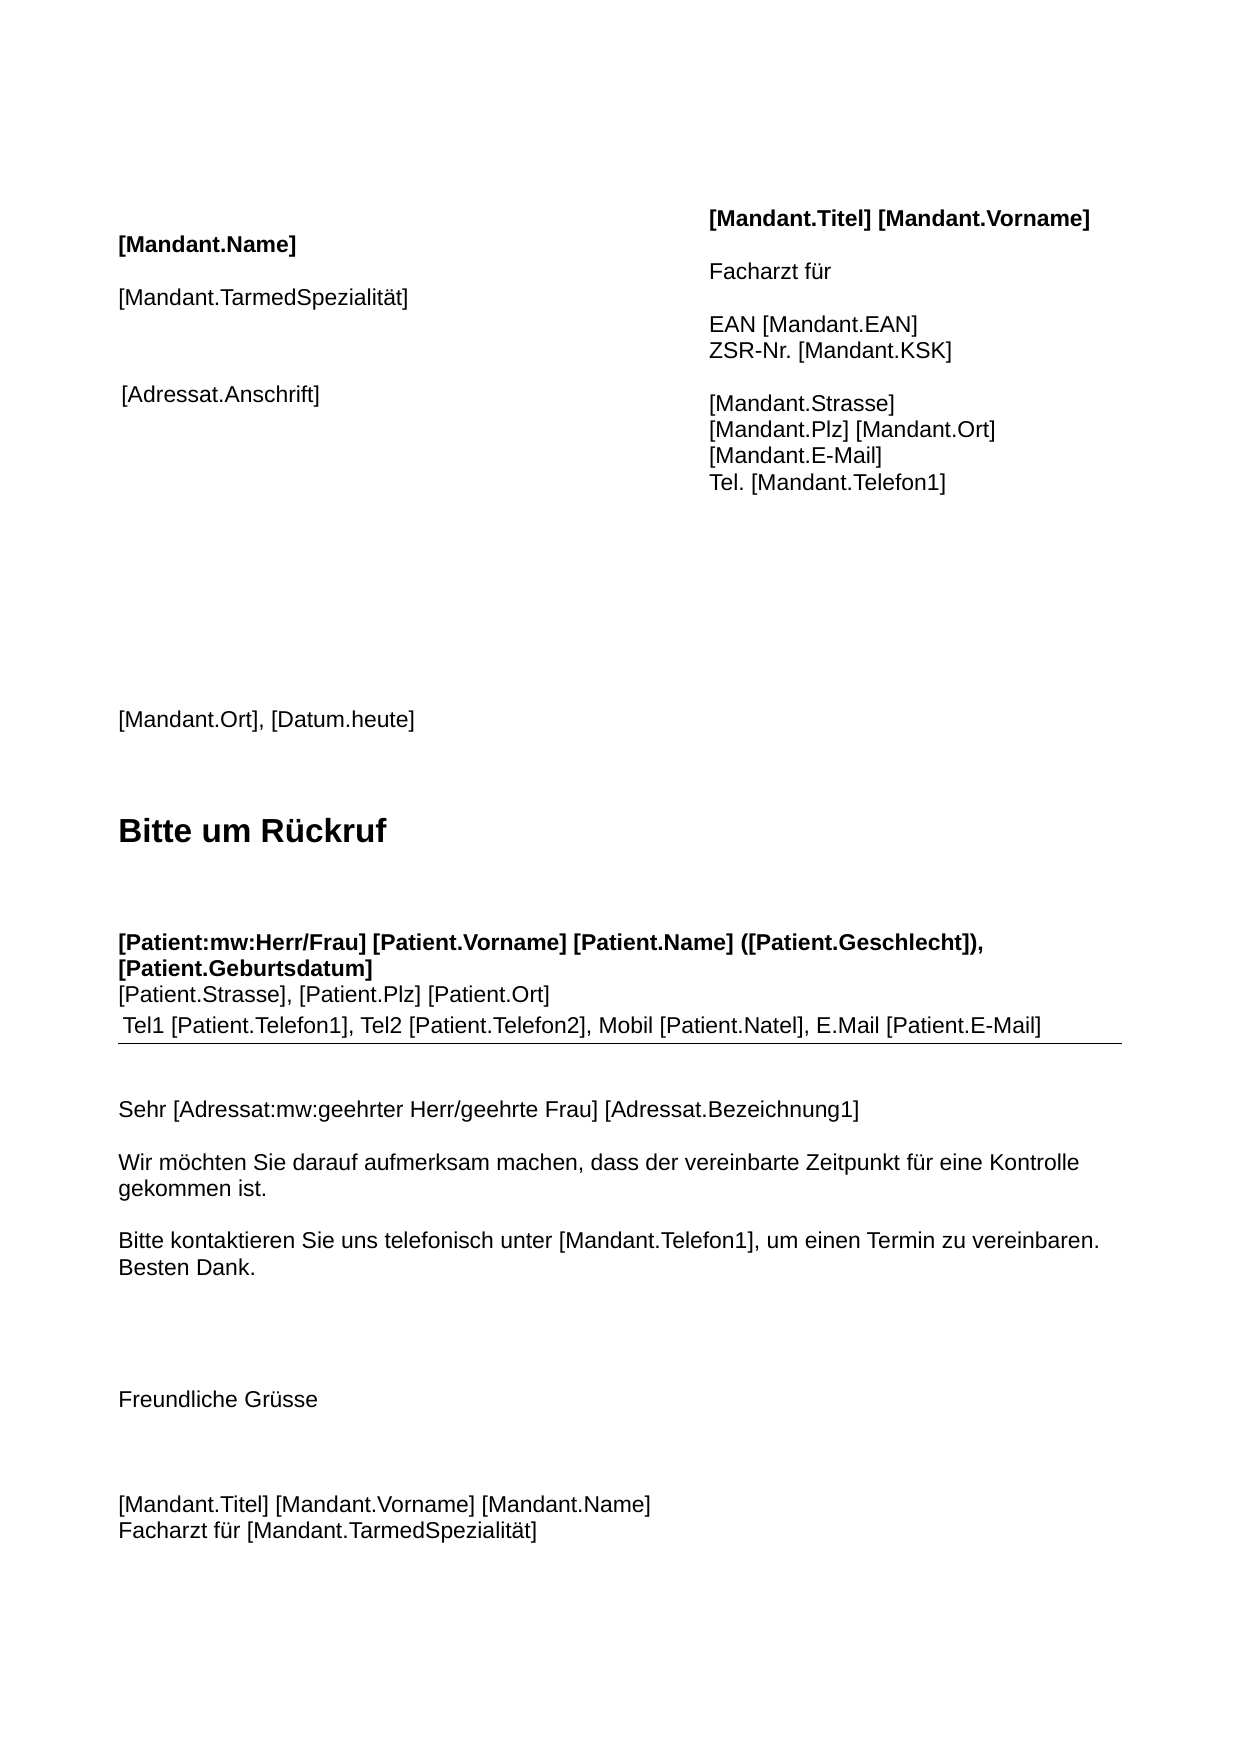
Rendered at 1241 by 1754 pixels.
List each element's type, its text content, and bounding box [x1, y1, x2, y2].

text Bitte um Rückruf [118, 811, 1122, 850]
text ZSR-Nr. [Mandant.KSK] [118, 337, 1122, 363]
text [Mandant.Ort], [Datum.heute] [118, 706, 1122, 732]
text Wir möchten Sie darauf aufmerksam machen, dass der vereinbarte Zeitpunkt für eine Kontrolle gekommen ist. [118, 1148, 1122, 1201]
text [Mandant.Titel] [Mandant.Vorname] [Mandant.Name] [118, 1491, 1122, 1517]
text Bitte kontaktieren Sie uns telefonisch unter [Mandant.Telefon1], um einen Termin zu vereinbaren. Besten Dank. [118, 1227, 1122, 1280]
text Facharzt für [Mandant.TarmedSpezialität] [118, 1517, 1122, 1544]
text Freundliche Grüsse [118, 1386, 1122, 1412]
text EAN [Mandant.EAN] [118, 311, 1122, 337]
text Tel1 [Patient.Telefon1], Tel2 [Patient.Telefon2], Mobil [Patient.Natel], E.Mail [Patient.E-Mail] [118, 1008, 1122, 1043]
text [Patient:mw:Herr/Frau] [Patient.Vorname] [Patient.Name] ([Patient.Geschlecht]), [Patient.Geburtsdatum] [118, 929, 1122, 981]
text Sehr [Adressat:mw:geehrter Herr/geehrte Frau] [Adressat.Bezeichnung1] [118, 1096, 1122, 1122]
text [Mandant.E-Mail] [522, 442, 1122, 469]
text [Patient.Strasse], [Patient.Plz] [Patient.Ort] [118, 981, 1122, 1008]
text [Mandant.Strasse] [522, 389, 1122, 416]
text Tel. [Mandant.Telefon1] [522, 469, 1122, 495]
text Facharzt für [Mandant.TarmedSpezialität] [118, 258, 1122, 311]
text [Adressat.Anschrift] [121, 381, 522, 407]
text [Mandant.Plz] [Mandant.Ort] [522, 416, 1122, 442]
text [Mandant.Titel] [Mandant.Vorname] [Mandant.Name] [118, 205, 1122, 258]
